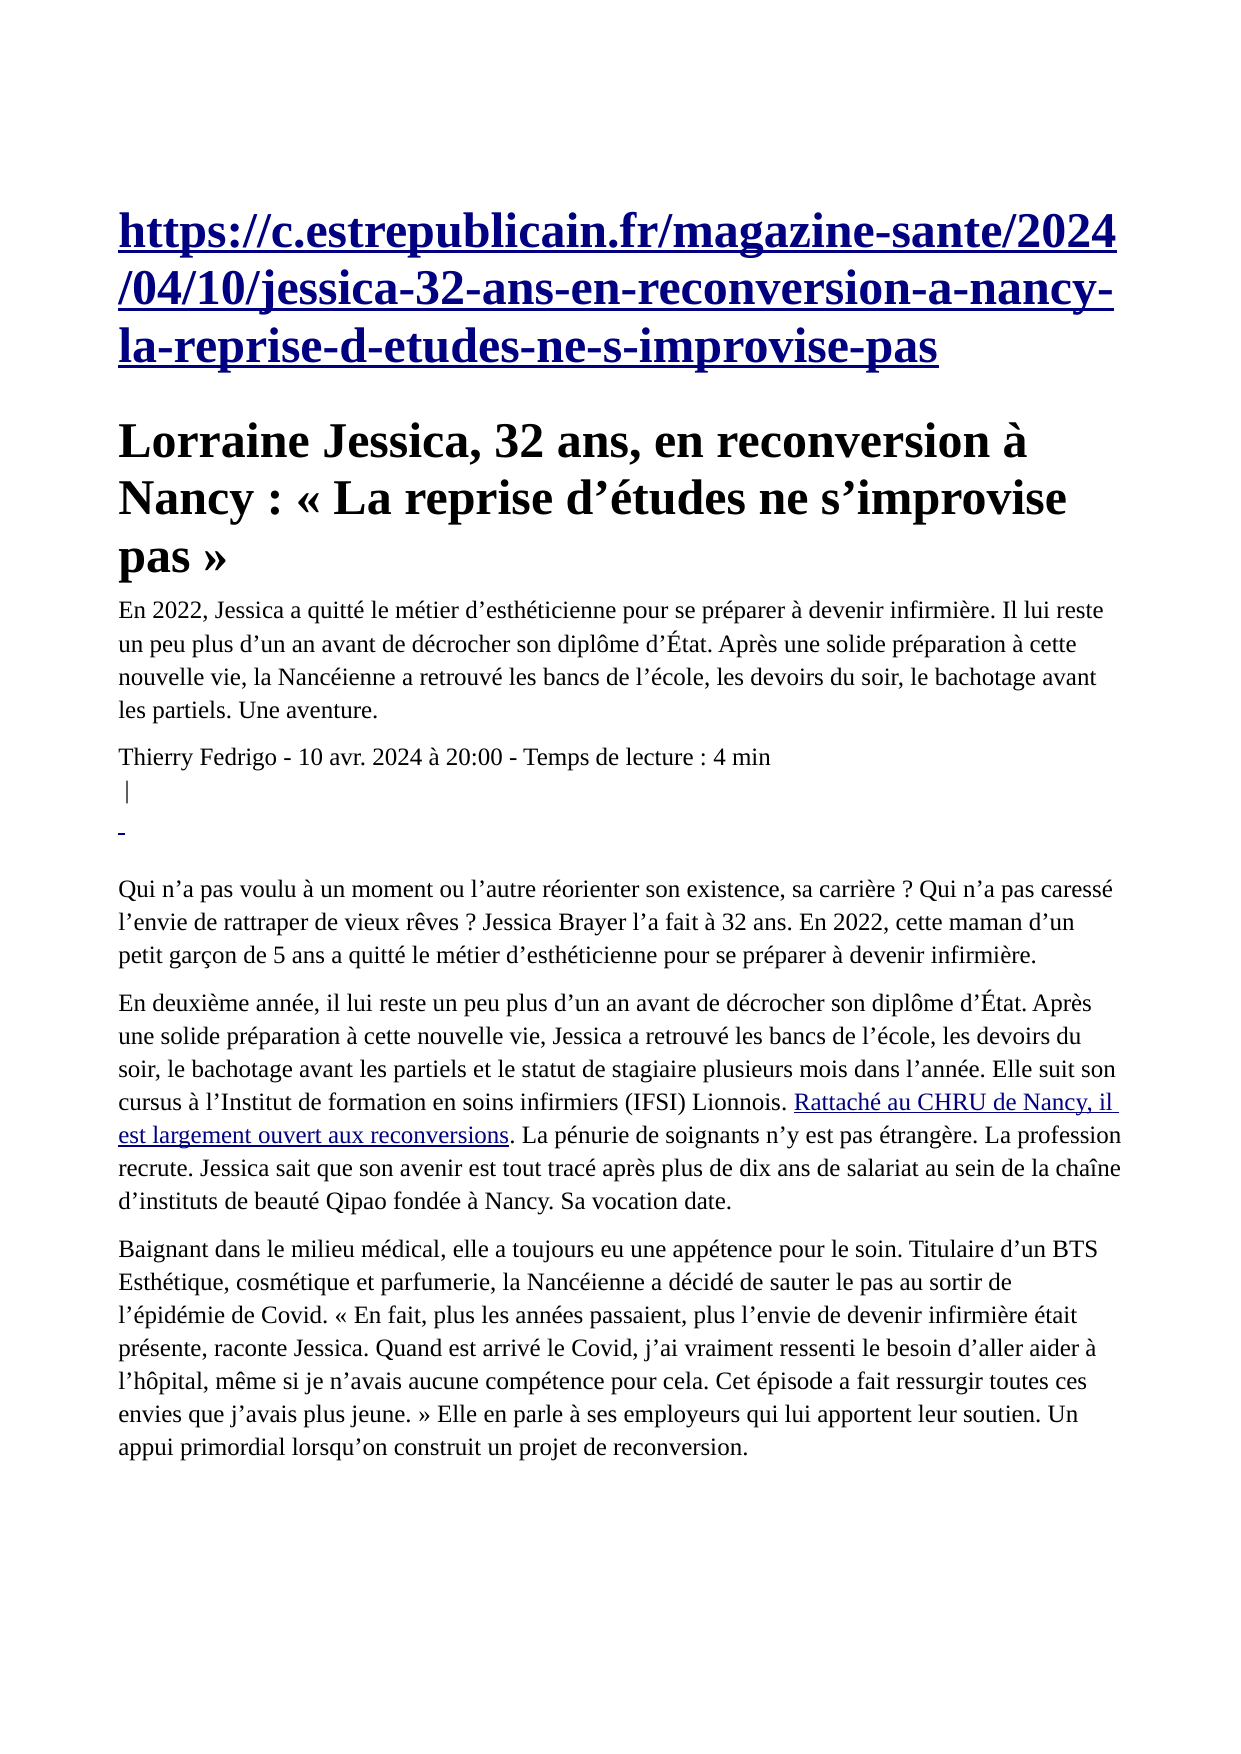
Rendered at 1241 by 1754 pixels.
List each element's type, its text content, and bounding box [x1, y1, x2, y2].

subtitle https://c.estrepublicain.fr/magazine-sante/2024/04/10/jessica-32-ans-en-reconversion-a-nancy-la-reprise-d-etudes-ne-s-improvise-pas [118, 143, 1122, 373]
text En 2022, Jessica a quitté le métier d’esthéticienne pour se préparer à devenir infirmière. Il lui reste un peu plus d’un an avant de décrocher son diplôme d’État. Après une solide préparation à cette nouvelle vie, la Nancéienne a retrouvé les bancs de l’école, les devoirs du soir, le bachotage avant les partiels. Une aventure. [118, 596, 1122, 723]
text Baignant dans le milieu médical, elle a toujours eu une appétence pour le soin. Titulaire d’un BTS Esthétique, cosmétique et parfumerie, la Nancéienne a décidé de sauter le pas au sortir de l’épidémie de Covid. « En fait, plus les années passaient, plus l’envie de devenir infirmière était présente, raconte Jessica. Quand est arrivé le Covid, j’ai vraiment ressenti le besoin d’aller aider à l’hôpital, même si je n’avais aucune compétence pour cela. Cet épisode a fait ressurgir toutes ces envies que j’avais plus jeune. » Elle en parle à ses employeurs qui lui apportent leur soutien. Un appui primordial lorsqu’on construit un projet de reconversion. [118, 1234, 1122, 1461]
text | [118, 775, 1122, 804]
text Thierry Fedrigo - 10 avr. 2024 à 20:00 - Temps de lecture : 4 min [118, 742, 1122, 771]
subtitle Lorraine Jessica, 32 ans, en reconversion à Nancy : « La reprise d’études ne s’improvise pas » [118, 411, 1122, 583]
text En deuxième année, il lui reste un peu plus d’un an avant de décrocher son diplôme d’État. Après une solide préparation à cette nouvelle vie, Jessica a retrouvé les bancs de l’école, les devoirs du soir, le bachotage avant les partiels et le statut de stagiaire plusieurs mois dans l’année. Elle suit son cursus à l’Institut de formation en soins infirmiers (IFSI) Lionnois. Rattaché au CHRU de Nancy, il est largement ouvert aux reconversions. La pénurie de soignants n’y est pas étrangère. La profession recrute. Jessica sait que son avenir est tout tracé après plus de dix ans de salariat au sein de la chaîne d’instituts de beauté Qipao fondée à Nancy. Sa vocation date. [118, 988, 1122, 1215]
text Qui n’a pas voulu à un moment ou l’autre réorienter son existence, sa carrière ? Qui n’a pas caressé l’envie de rattraper de vieux rêves ? Jessica Brayer l’a fait à 32 ans. En 2022, cette maman d’un petit garçon de 5 ans a quitté le métier d’esthéticienne pour se préparer à devenir infirmière. [118, 874, 1122, 969]
